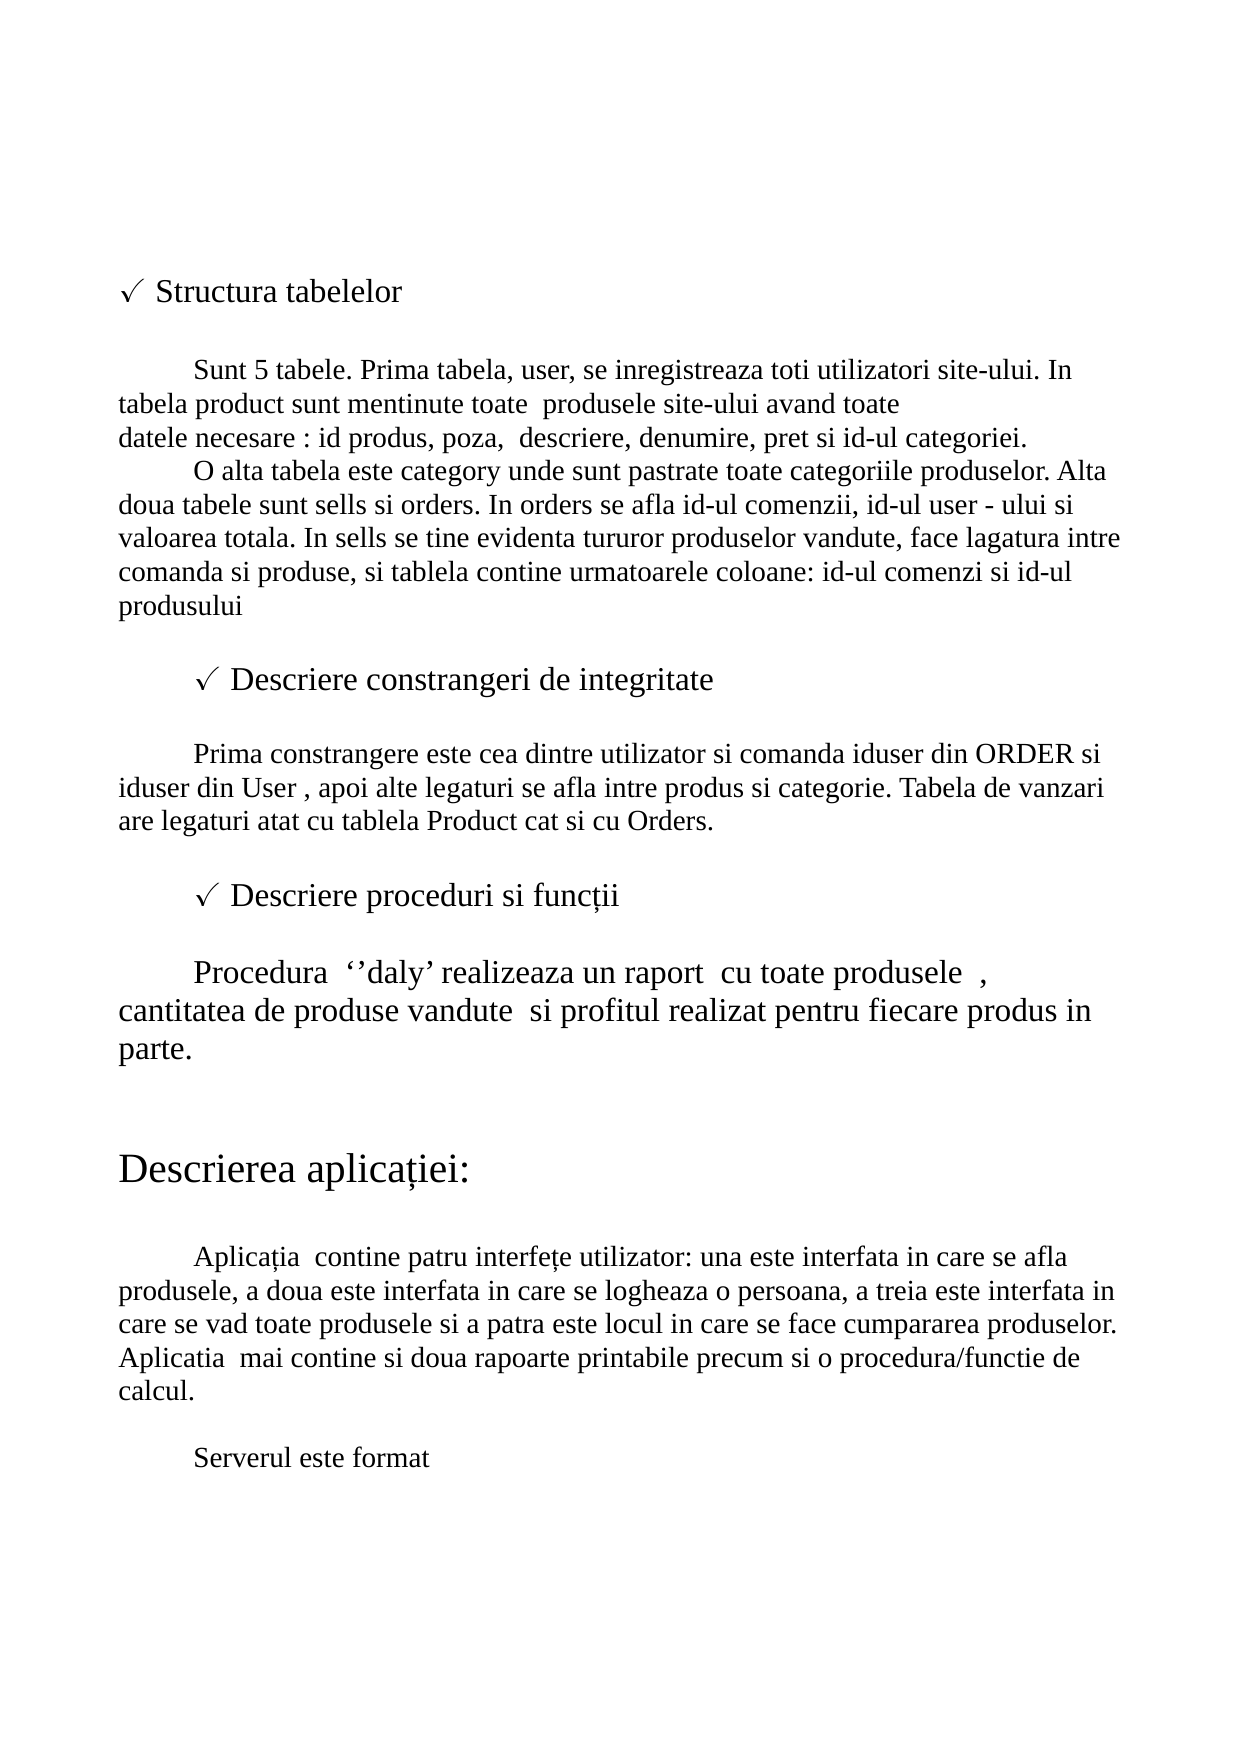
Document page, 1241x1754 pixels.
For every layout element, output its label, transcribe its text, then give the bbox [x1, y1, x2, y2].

text Aplicația contine patru interfețe utilizator: una este interfata in care se afla produsele, a doua este interfata in care se logheaza o persoana, a treia este interfata in care se vad toate produsele si a patra este locul in care se face cumpararea produselor. [118, 1239, 1122, 1340]
text Serverul este format [118, 1441, 1122, 1474]
text ✓ Descriere constrangeri de integritate [118, 659, 1122, 698]
text ✓ Descriere proceduri si funcții [118, 875, 1122, 913]
text Procedura ‘’daly’ realizeaza un raport cu toate produsele , cantitatea de produse vandute si profitul realizat pentru fiecare produs in parte. [118, 952, 1122, 1067]
text Sunt 5 tabele. Prima tabela, user, se inregistreaza toti utilizatori site-ului. In tabela product sunt mentinute toate produsele site-ului avand toate [118, 348, 1122, 420]
text ✓ Structura tabelelor [118, 271, 1122, 310]
text Descrierea aplicației: [118, 1143, 1122, 1191]
text Prima constrangere este cea dintre utilizator si comanda iduser din ORDER si iduser din User , apoi alte legaturi se afla intre produs si categorie. Tabela de vanzari are legaturi atat cu tablela Product cat si cu Orders. [118, 736, 1122, 837]
text O alta tabela este category unde sunt pastrate toate categoriile produselor. Alta doua tabele sunt sells si orders. In orders se afla id-ul comenzii, id-ul user - ului si valoarea totala. In sells se tine evidenta tururor produselor vandute, face lagatura intre comanda si produse, si tablela contine urmatoarele coloane: id-ul comenzi si id-ul produsului [118, 453, 1122, 621]
text Aplicatia mai contine si doua rapoarte printabile precum si o procedura/functie de calcul. [118, 1340, 1122, 1407]
text datele necesare : id produs, poza, descriere, denumire, pret si id-ul categoriei. [118, 420, 1122, 453]
